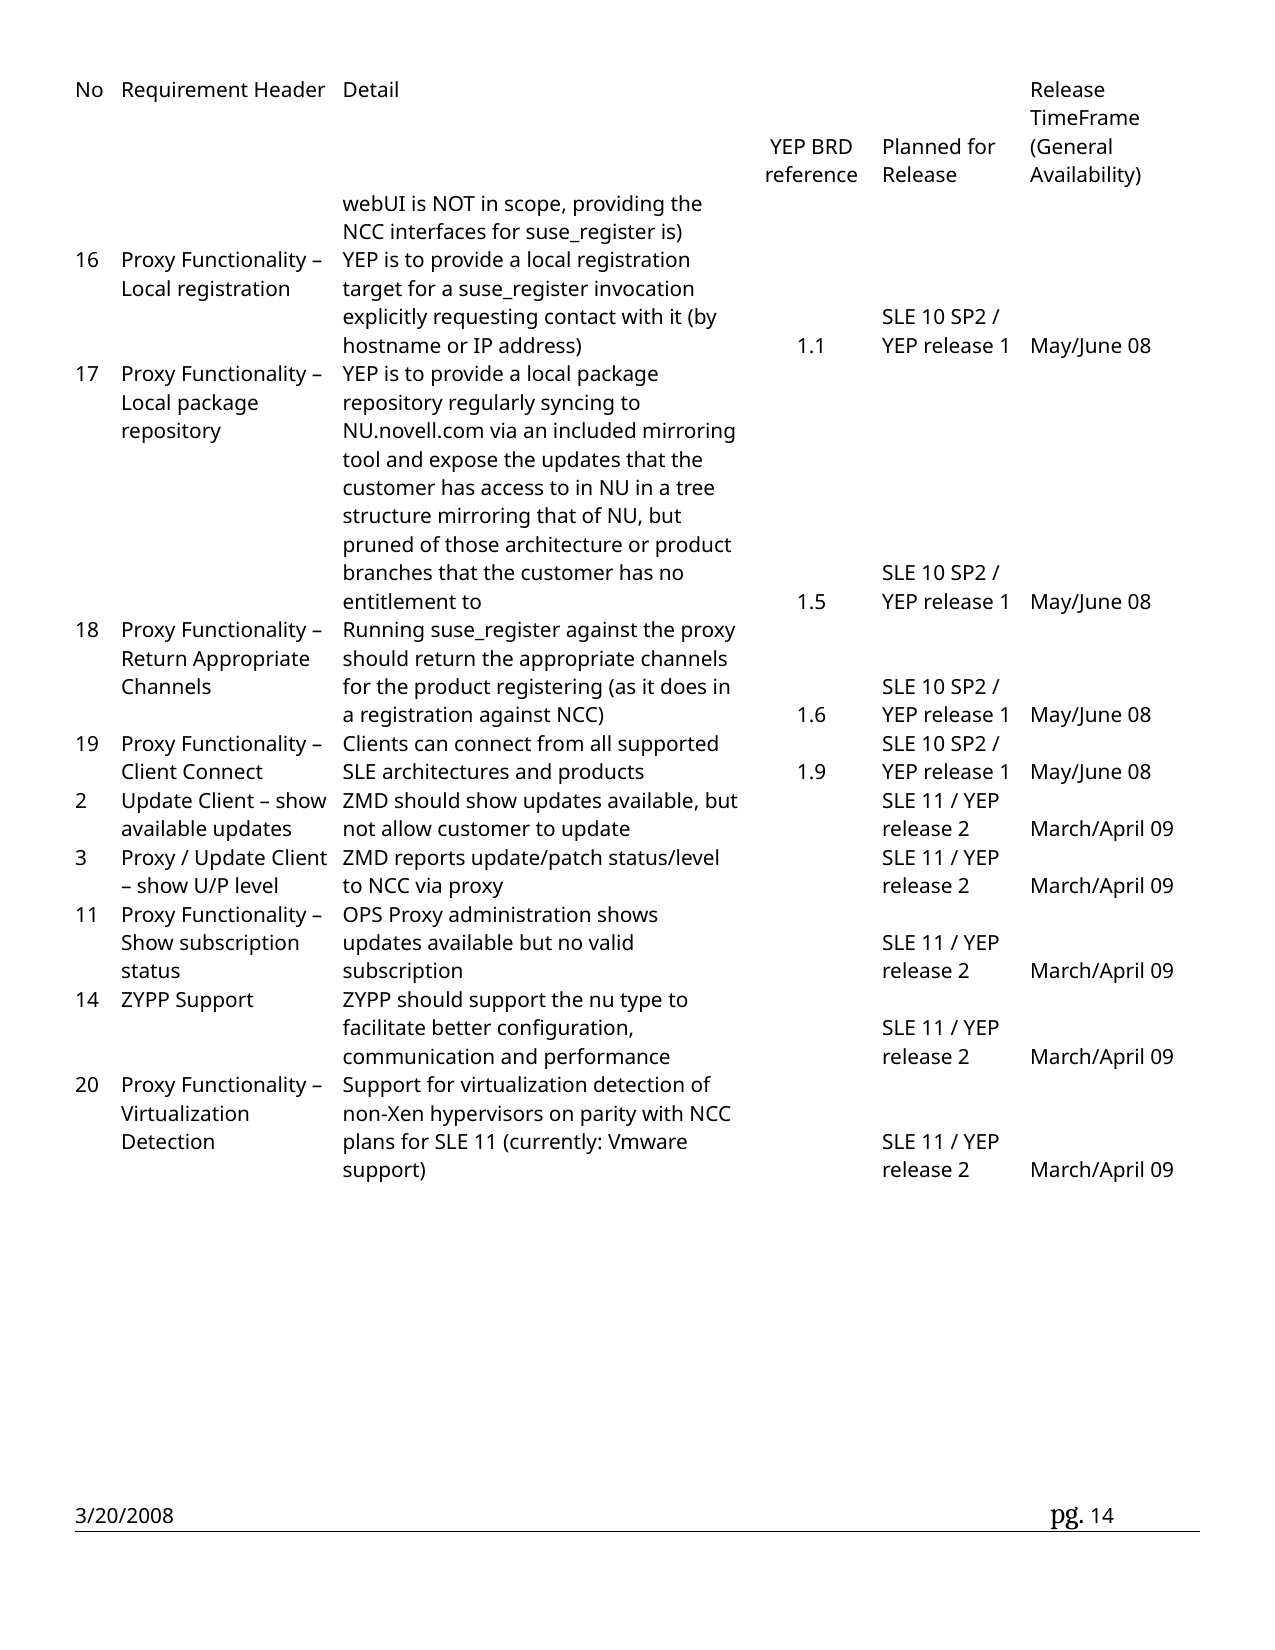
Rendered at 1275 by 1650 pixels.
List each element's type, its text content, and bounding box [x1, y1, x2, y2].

table_cell March/April 09 [1027, 985, 1196, 1070]
table_cell 14 [72, 985, 118, 1070]
table_cell 18 [72, 615, 118, 729]
table_cell 1.1 [744, 246, 879, 359]
table_cell March/April 09 [1027, 786, 1196, 843]
table_cell SLE 10 SP2 / YEP release 1 [879, 246, 1027, 359]
table_header Requirement Header [118, 75, 339, 189]
table_cell Proxy Functionality – Show subscription status [118, 900, 339, 985]
table_cell [744, 1070, 879, 1184]
table_cell SLE 11 / YEP release 2 [879, 985, 1027, 1070]
table_cell [879, 189, 1027, 246]
table_cell OPS Proxy administration shows updates available but no valid subscription [340, 900, 743, 985]
table_cell [1027, 189, 1196, 246]
table_cell Proxy Functionality – Client Connect [118, 729, 339, 786]
table_cell 3 [72, 843, 118, 900]
table_header Planned for Release [879, 75, 1027, 189]
table_cell Proxy / Update Client – show U/P level [118, 843, 339, 900]
table_cell [72, 189, 118, 246]
table_cell SLE 11 / YEP release 2 [879, 786, 1027, 843]
table_cell SLE 10 SP2 / YEP release 1 [879, 729, 1027, 786]
table_header Release TimeFrame (General Availability) [1027, 75, 1196, 189]
table_header No [72, 75, 118, 189]
table_cell [744, 786, 879, 843]
table_cell ZMD reports update/patch status/level to NCC via proxy [340, 843, 743, 900]
table_cell Proxy Functionality – Return Appropriate Channels [118, 615, 339, 729]
table_cell ZYPP Support [118, 985, 339, 1070]
table_cell 20 [72, 1070, 118, 1184]
table_cell ZYPP should support the nu type to facilitate better configuration, communication and performance [340, 985, 743, 1070]
table_cell March/April 09 [1027, 843, 1196, 900]
table_cell May/June 08 [1027, 246, 1196, 359]
table_cell ZMD should show updates available, but not allow customer to update [340, 786, 743, 843]
table_cell Update Client – show available updates [118, 786, 339, 843]
table_header YEP BRD reference [744, 75, 879, 189]
table_cell YEP is to provide a local registration target for a suse_register invocation explicitly requesting contact with it (by hostname or IP address) [340, 246, 743, 359]
table_cell Proxy Functionality – Virtualization Detection [118, 1070, 339, 1184]
table_cell YEP is to provide a local package repository regularly syncing to NU.novell.com via an included mirroring tool and expose the updates that the customer has access to in NU in a tree structure mirroring that of NU, but pruned of those architecture or product branches that the customer has no entitlement to [340, 359, 743, 615]
table_cell [744, 843, 879, 900]
table_cell 17 [72, 359, 118, 615]
table_cell SLE 10 SP2 / YEP release 1 [879, 615, 1027, 729]
table_cell Clients can connect from all supported SLE architectures and products [340, 729, 743, 786]
table_cell 19 [72, 729, 118, 786]
table_cell Proxy Functionality – Local package repository [118, 359, 339, 615]
table_cell [744, 189, 879, 246]
table_cell [744, 985, 879, 1070]
table_cell May/June 08 [1027, 359, 1196, 615]
table_cell 1.9 [744, 729, 879, 786]
table_cell Support for virtualization detection of non-Xen hypervisors on parity with NCC plans for SLE 11 (currently: Vmware support) [340, 1070, 743, 1184]
table_cell SLE 11 / YEP release 2 [879, 843, 1027, 900]
table_cell [744, 900, 879, 985]
table_cell SLE 10 SP2 / YEP release 1 [879, 359, 1027, 615]
table_cell May/June 08 [1027, 729, 1196, 786]
table_cell 1.5 [744, 359, 879, 615]
table_cell SLE 11 / YEP release 2 [879, 900, 1027, 985]
table_cell SLE 11 / YEP release 2 [879, 1070, 1027, 1184]
table_cell webUI is NOT in scope, providing the NCC interfaces for suse_register is) [340, 189, 743, 246]
table_cell 1.6 [744, 615, 879, 729]
table_cell March/April 09 [1027, 1070, 1196, 1184]
table_cell May/June 08 [1027, 615, 1196, 729]
table_cell 16 [72, 246, 118, 359]
table_cell Proxy Functionality – Local registration [118, 246, 339, 359]
table_cell 2 [72, 786, 118, 843]
table_header Detail [340, 75, 743, 189]
table_cell [118, 189, 339, 246]
table_cell Running suse_register against the proxy should return the appropriate channels for the product registering (as it does in a registration against NCC) [340, 615, 743, 729]
table_cell 11 [72, 900, 118, 985]
table_cell March/April 09 [1027, 900, 1196, 985]
